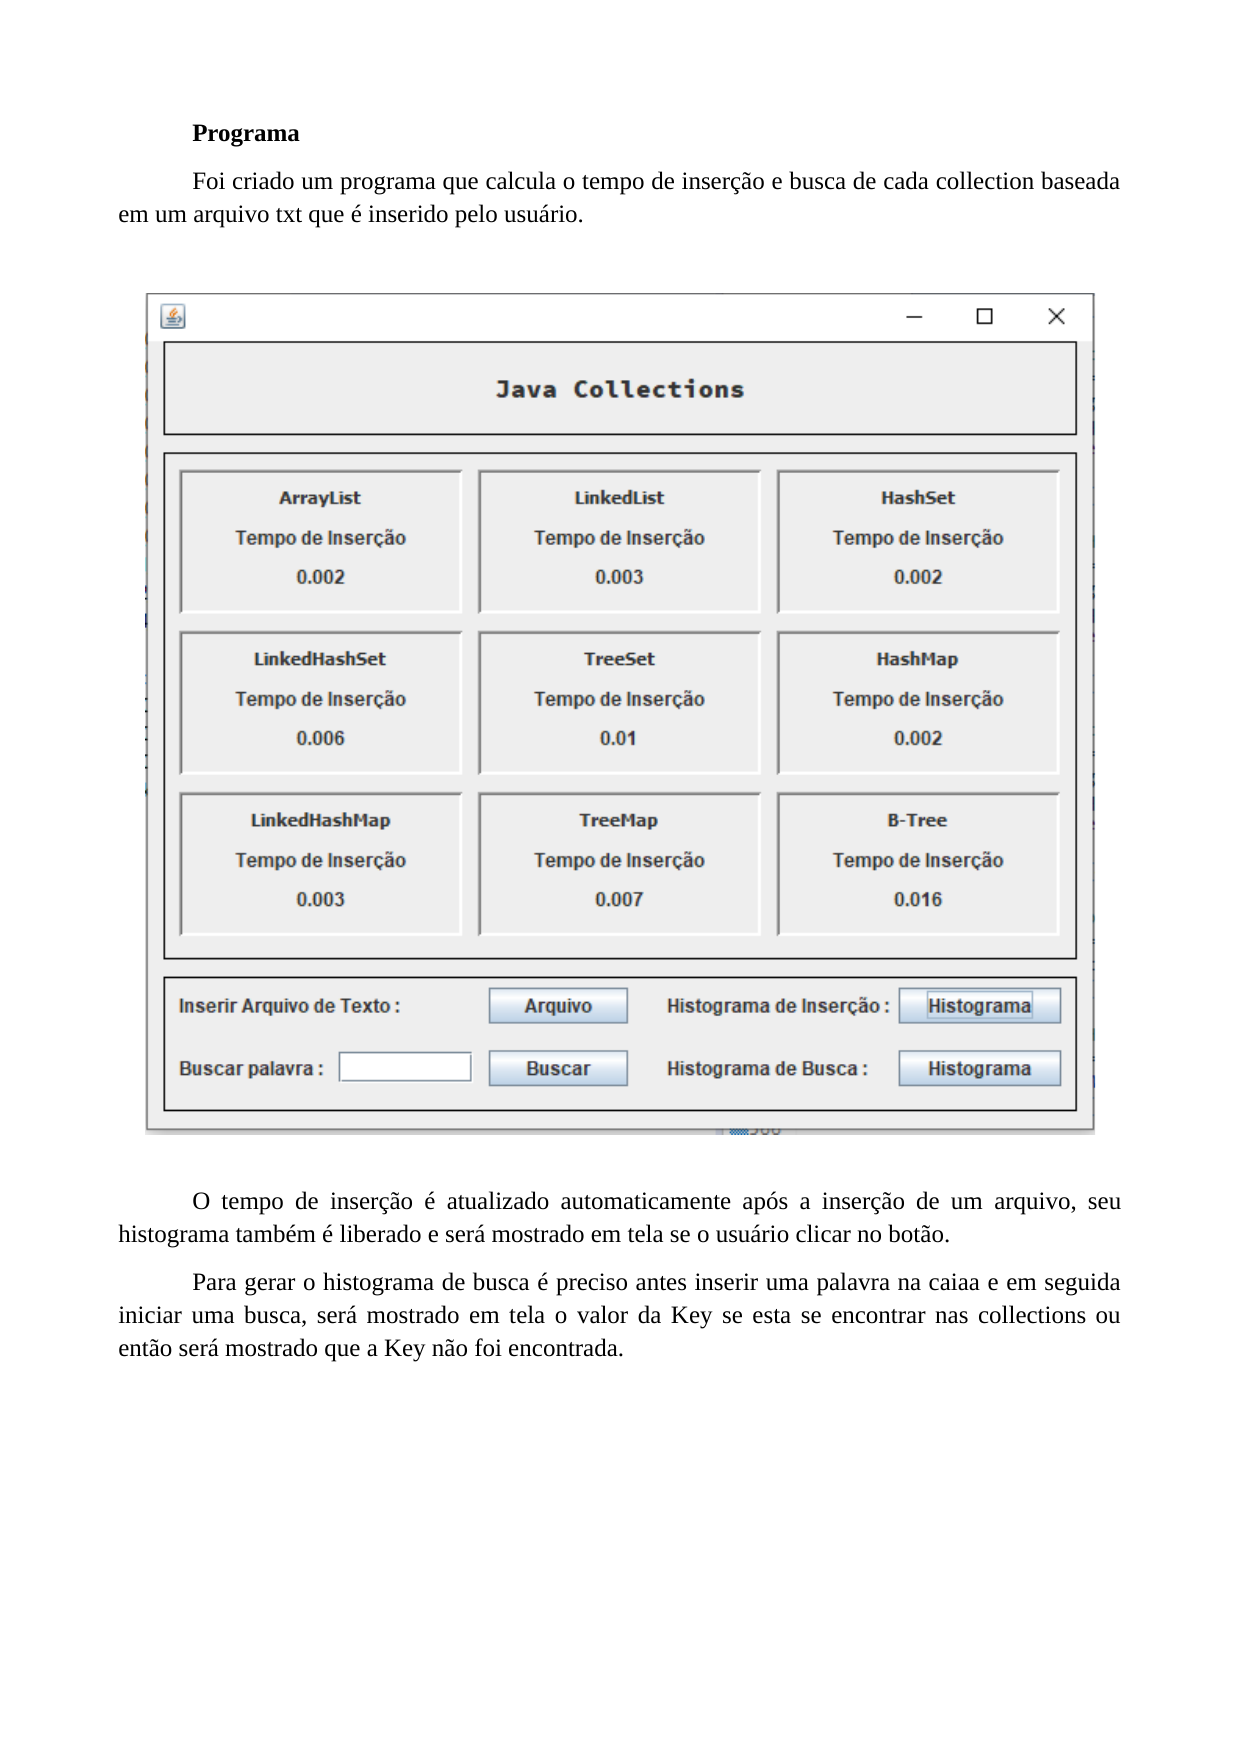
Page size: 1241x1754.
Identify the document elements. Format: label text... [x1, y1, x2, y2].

text Para gerar o histograma de busca é preciso antes inserir uma palavra na caiaa e em seguida iniciar uma busca, será mostrado em tela o valor da Key se esta se encontrar nas collections ou então será mostrado que a Key não foi encontrada. [118, 1267, 1122, 1362]
text Foi criado um programa que calcula o tempo de inserção e busca de cada collection baseada em um arquivo txt que é inserido pelo usuário. [118, 166, 1122, 227]
picture [145, 293, 1096, 1135]
text O tempo de inserção é atualizado automaticamente após a inserção de um arquivo, seu histograma também é liberado e será mostrado em tela se o usuário clicar no botão. [118, 1186, 1122, 1248]
text Programa [118, 118, 1122, 147]
